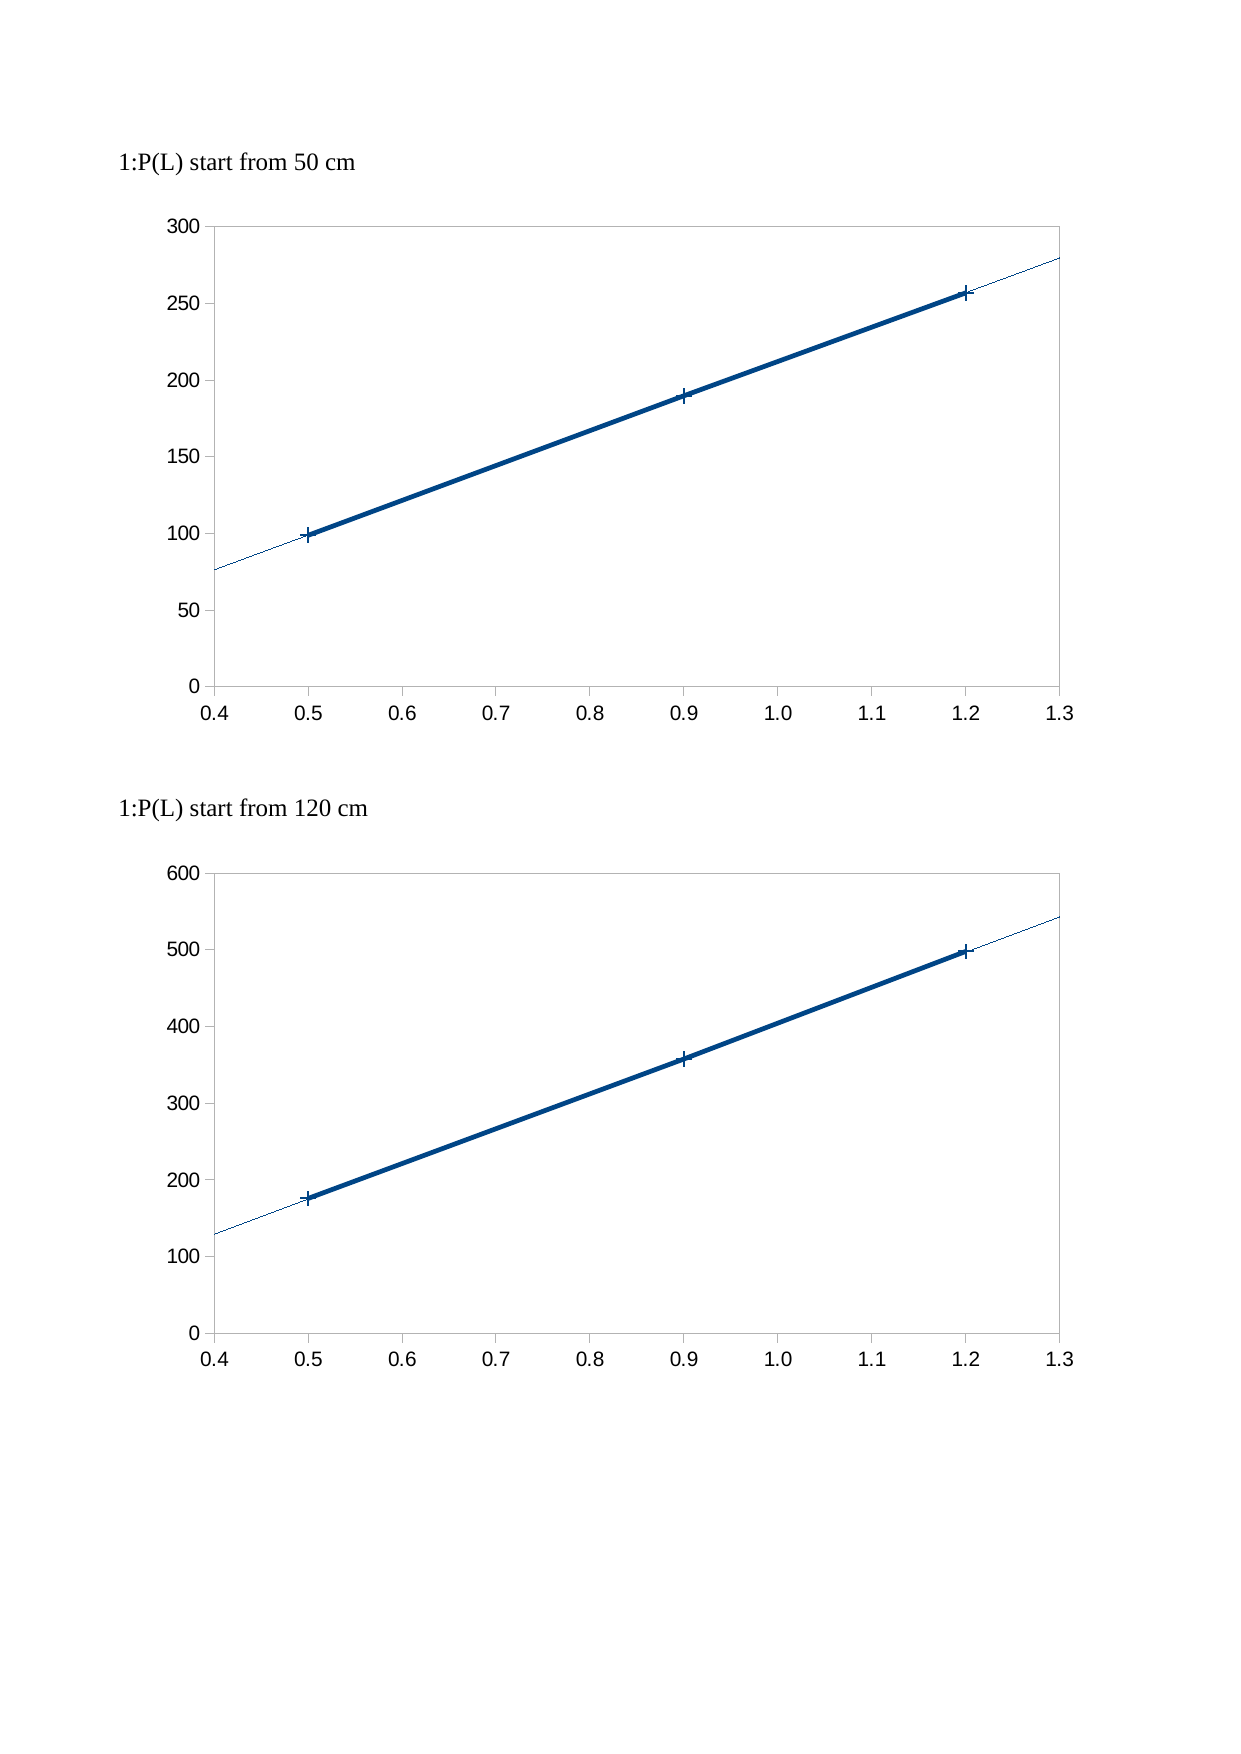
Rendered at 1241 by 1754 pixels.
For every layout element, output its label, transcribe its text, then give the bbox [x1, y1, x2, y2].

text 1:P(L) start from 50 cm [118, 147, 1122, 176]
text 1:P(L) start from 120 cm [118, 793, 1122, 822]
